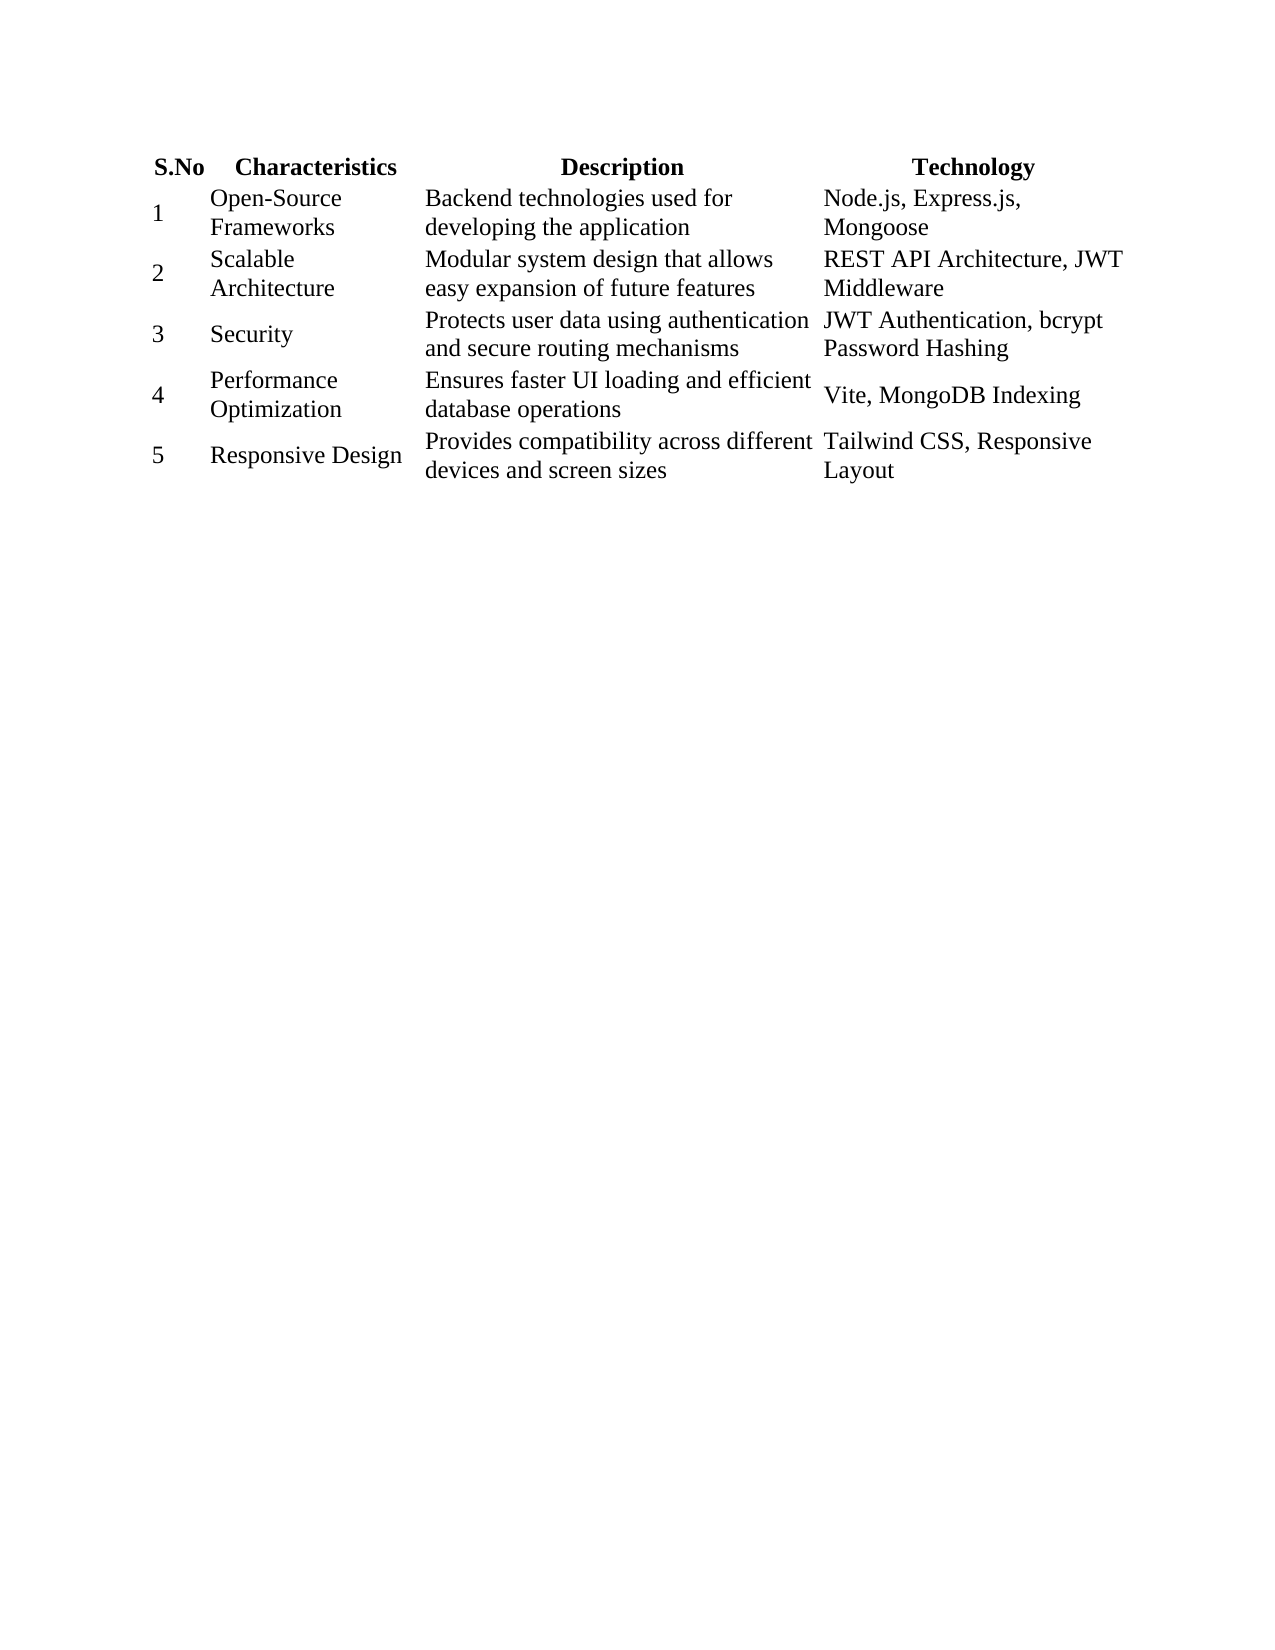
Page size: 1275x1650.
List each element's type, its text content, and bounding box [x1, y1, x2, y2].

table_cell Performance Optimization [209, 364, 423, 424]
table_cell 2 [150, 243, 208, 303]
table_cell 1 [150, 182, 208, 242]
table_header Technology [822, 150, 1125, 182]
table_cell 5 [150, 424, 208, 485]
table_cell Scalable Architecture [209, 243, 423, 303]
table_cell Protects user data using authentication and secure routing mechanisms [423, 303, 822, 364]
table_cell Provides compatibility across different devices and screen sizes [423, 424, 822, 485]
table_cell JWT Authentication, bcrypt Password Hashing [822, 303, 1125, 364]
table_cell 3 [150, 303, 208, 364]
table_header Characteristics [209, 150, 423, 182]
table_cell 4 [150, 364, 208, 424]
table_cell Open-Source Frameworks [209, 182, 423, 242]
table_cell Modular system design that allows easy expansion of future features [423, 243, 822, 303]
table_cell Ensures faster UI loading and efficient database operations [423, 364, 822, 424]
table_header Description [423, 150, 822, 182]
table_cell REST API Architecture, JWT Middleware [822, 243, 1125, 303]
table_cell Tailwind CSS, Responsive Layout [822, 424, 1125, 485]
table_header S.No [150, 150, 208, 182]
table_cell Responsive Design [209, 424, 423, 485]
table_cell Vite, MongoDB Indexing [822, 364, 1125, 424]
table_cell Security [209, 303, 423, 364]
table_cell Backend technologies used for developing the application [423, 182, 822, 242]
table_cell Node.js, Express.js, Mongoose [822, 182, 1125, 242]
